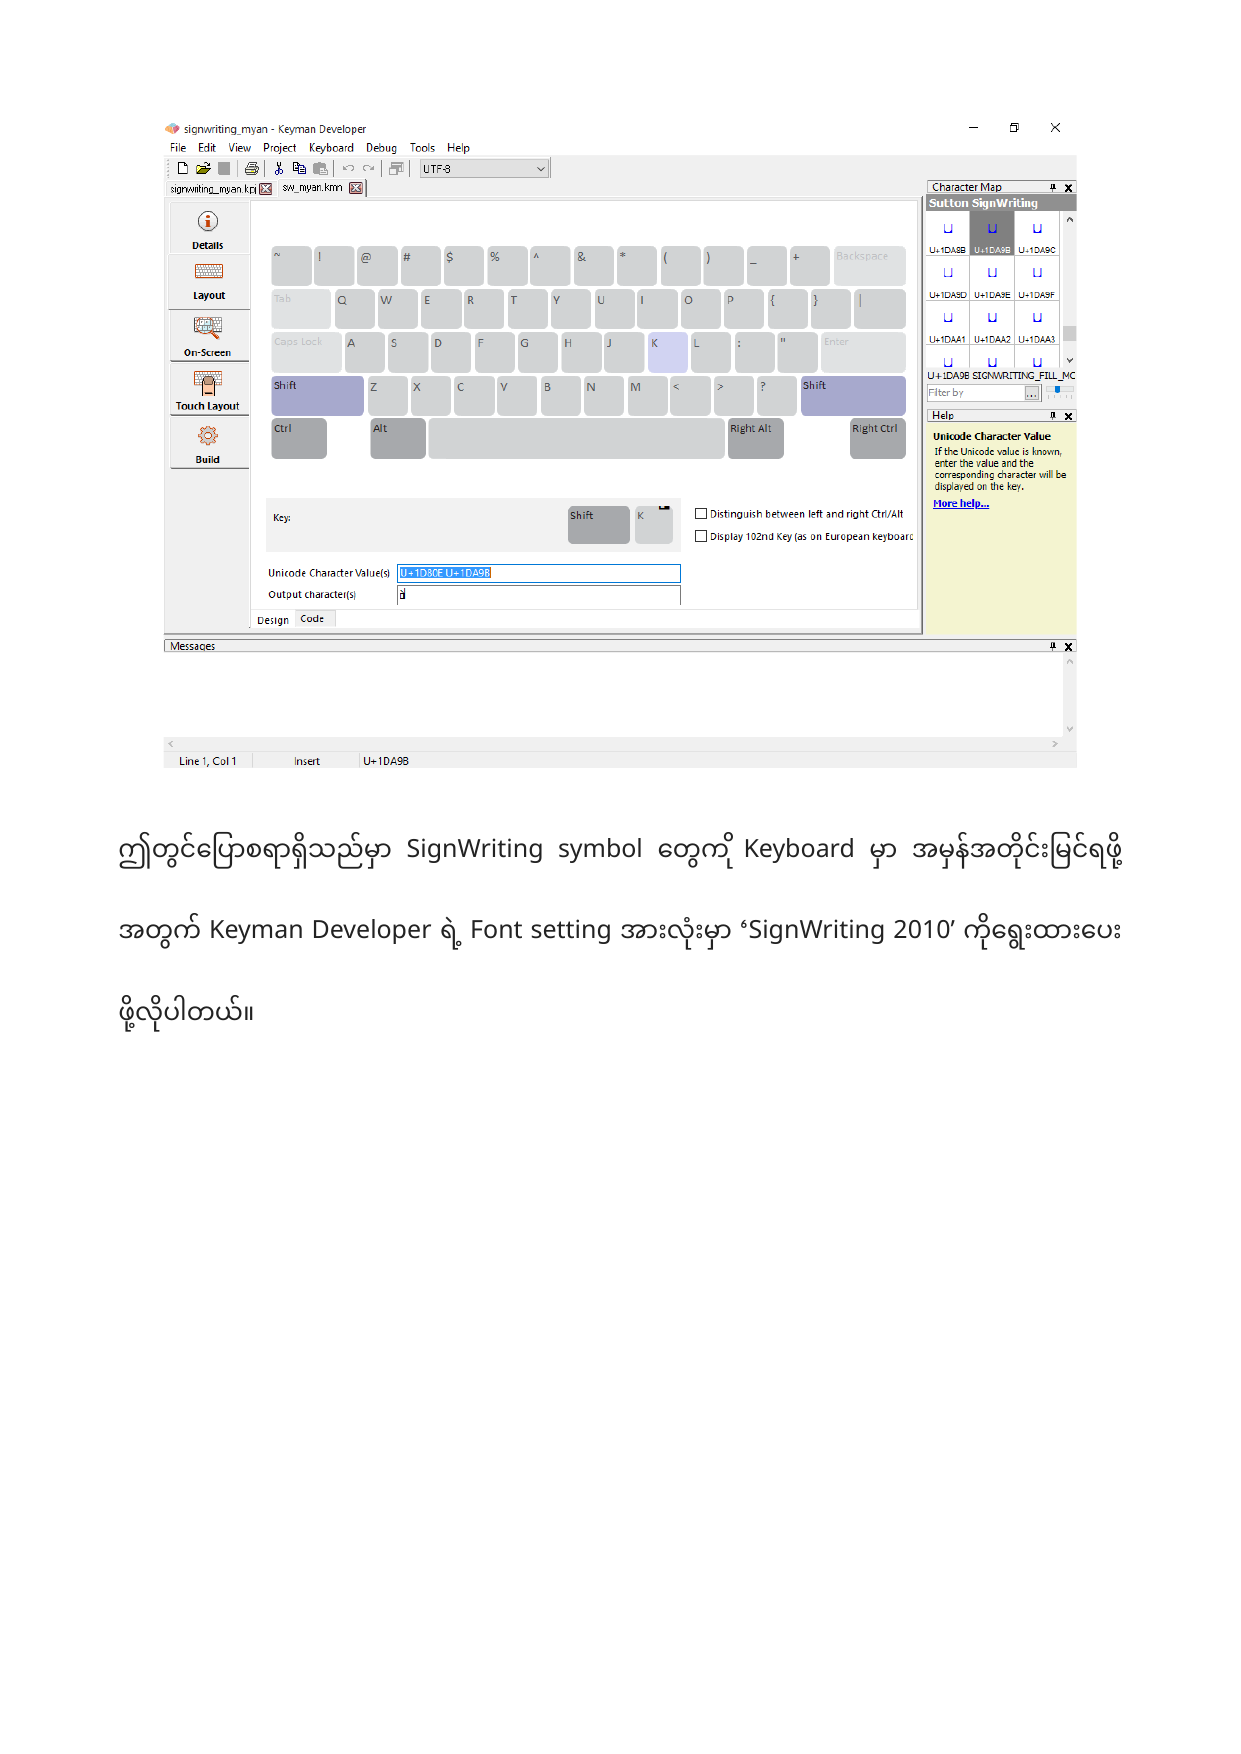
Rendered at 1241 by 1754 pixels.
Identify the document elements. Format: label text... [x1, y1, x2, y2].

picture [163, 118, 1077, 768]
text ဤတွင်ပြောစရာရှိသည်မှာ SignWriting symbol တွေကို Keyboard မှာ အမှန်အတိုင်းမြင်ရဖို့အတွက် Keyman Developer ရဲ့ Font setting အားလုံးမှာ ‘SignWriting 2010’ ကိုရွေးထားပေးဖို့လိုပါတယ်။ [118, 824, 1122, 1042]
